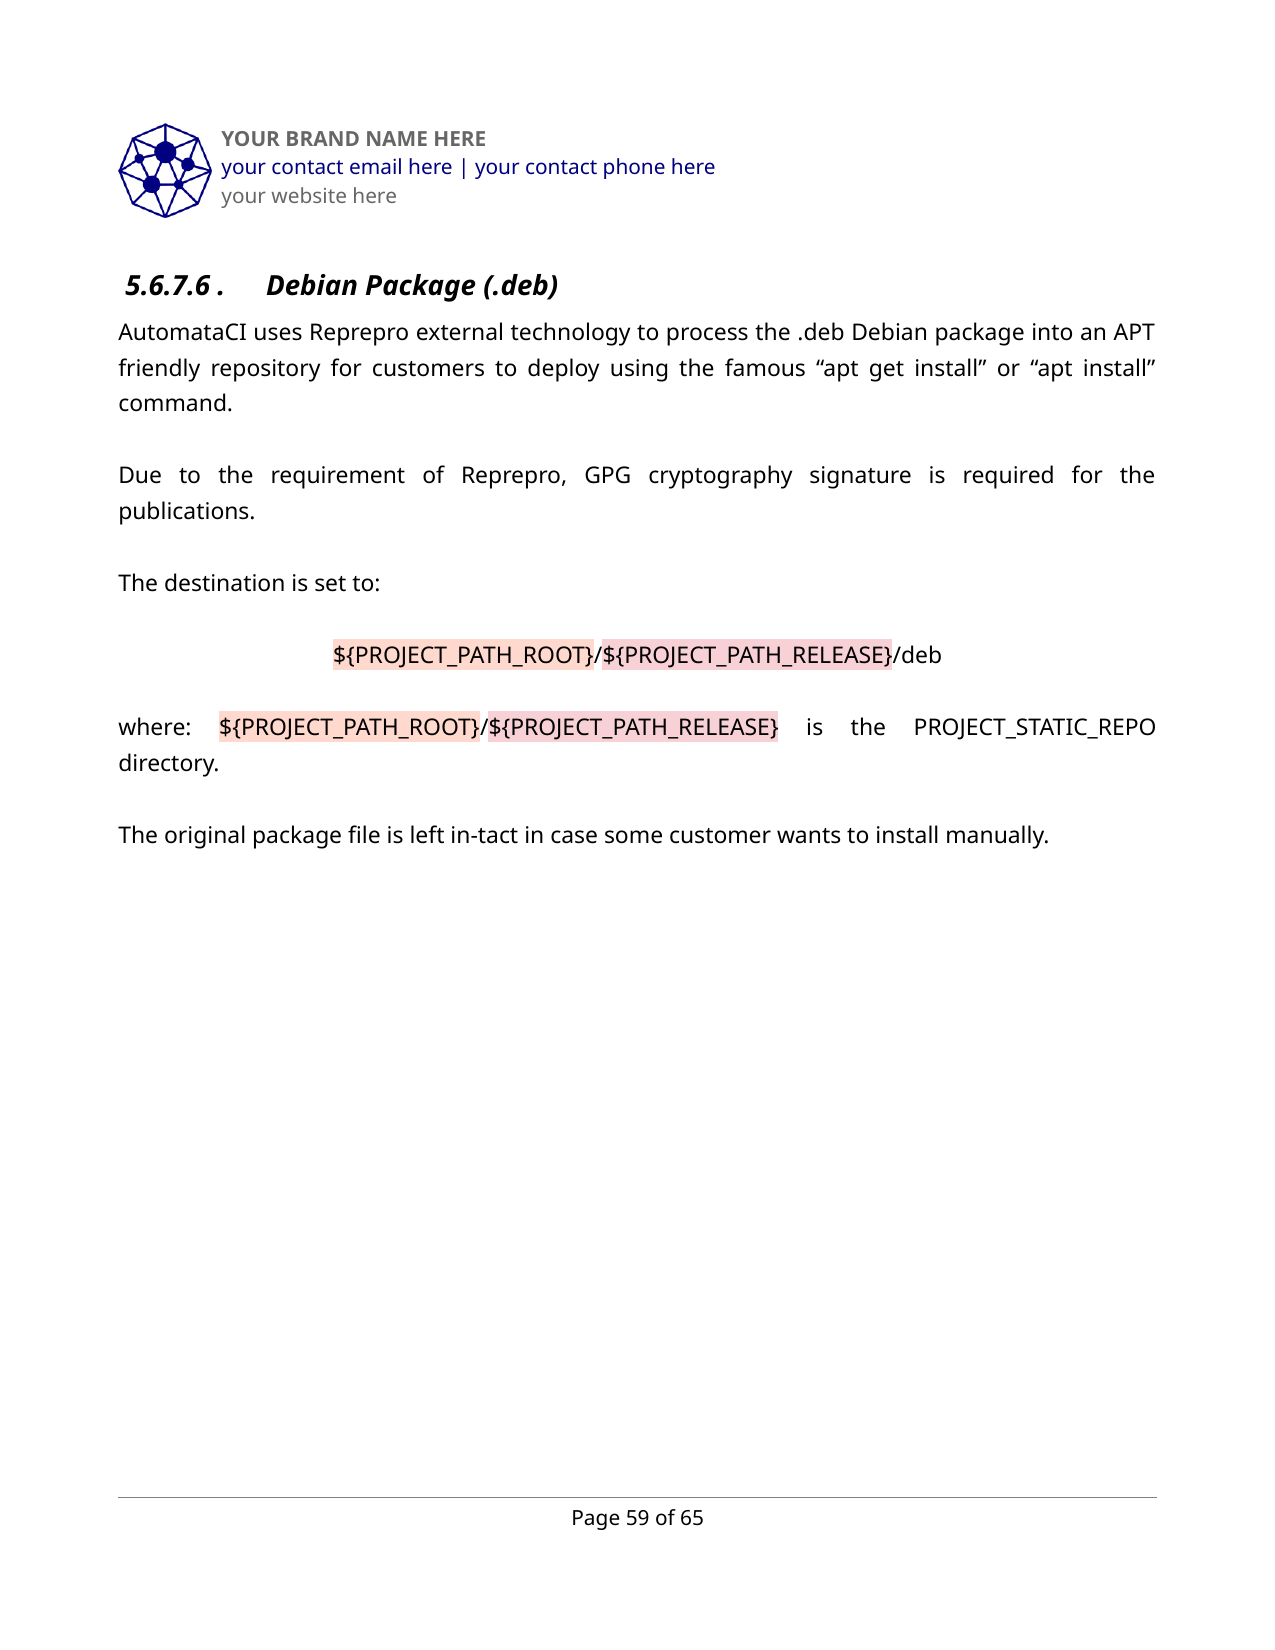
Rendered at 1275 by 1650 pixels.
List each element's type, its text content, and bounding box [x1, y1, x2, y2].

subtitle Debian Package (.deb) [118, 265, 1157, 303]
picture [118, 123, 212, 218]
text The original package file is left in-tact in case some customer wants to install manually. [118, 819, 1157, 850]
text Due to the requirement of Reprepro, GPG cryptography signature is required for the publications. [118, 459, 1157, 526]
text The destination is set to: [118, 567, 1157, 598]
text AutomataCI uses Reprepro external technology to process the .deb Debian package into an APT friendly repository for customers to deploy using the famous “apt get install” or “apt install” command. [118, 316, 1157, 419]
text where: ${PROJECT_PATH_ROOT}/${PROJECT_PATH_RELEASE} is the PROJECT_STATIC_REPO directory. [118, 711, 1157, 778]
text ${PROJECT_PATH_ROOT}/${PROJECT_PATH_RELEASE}/deb [118, 639, 1157, 670]
